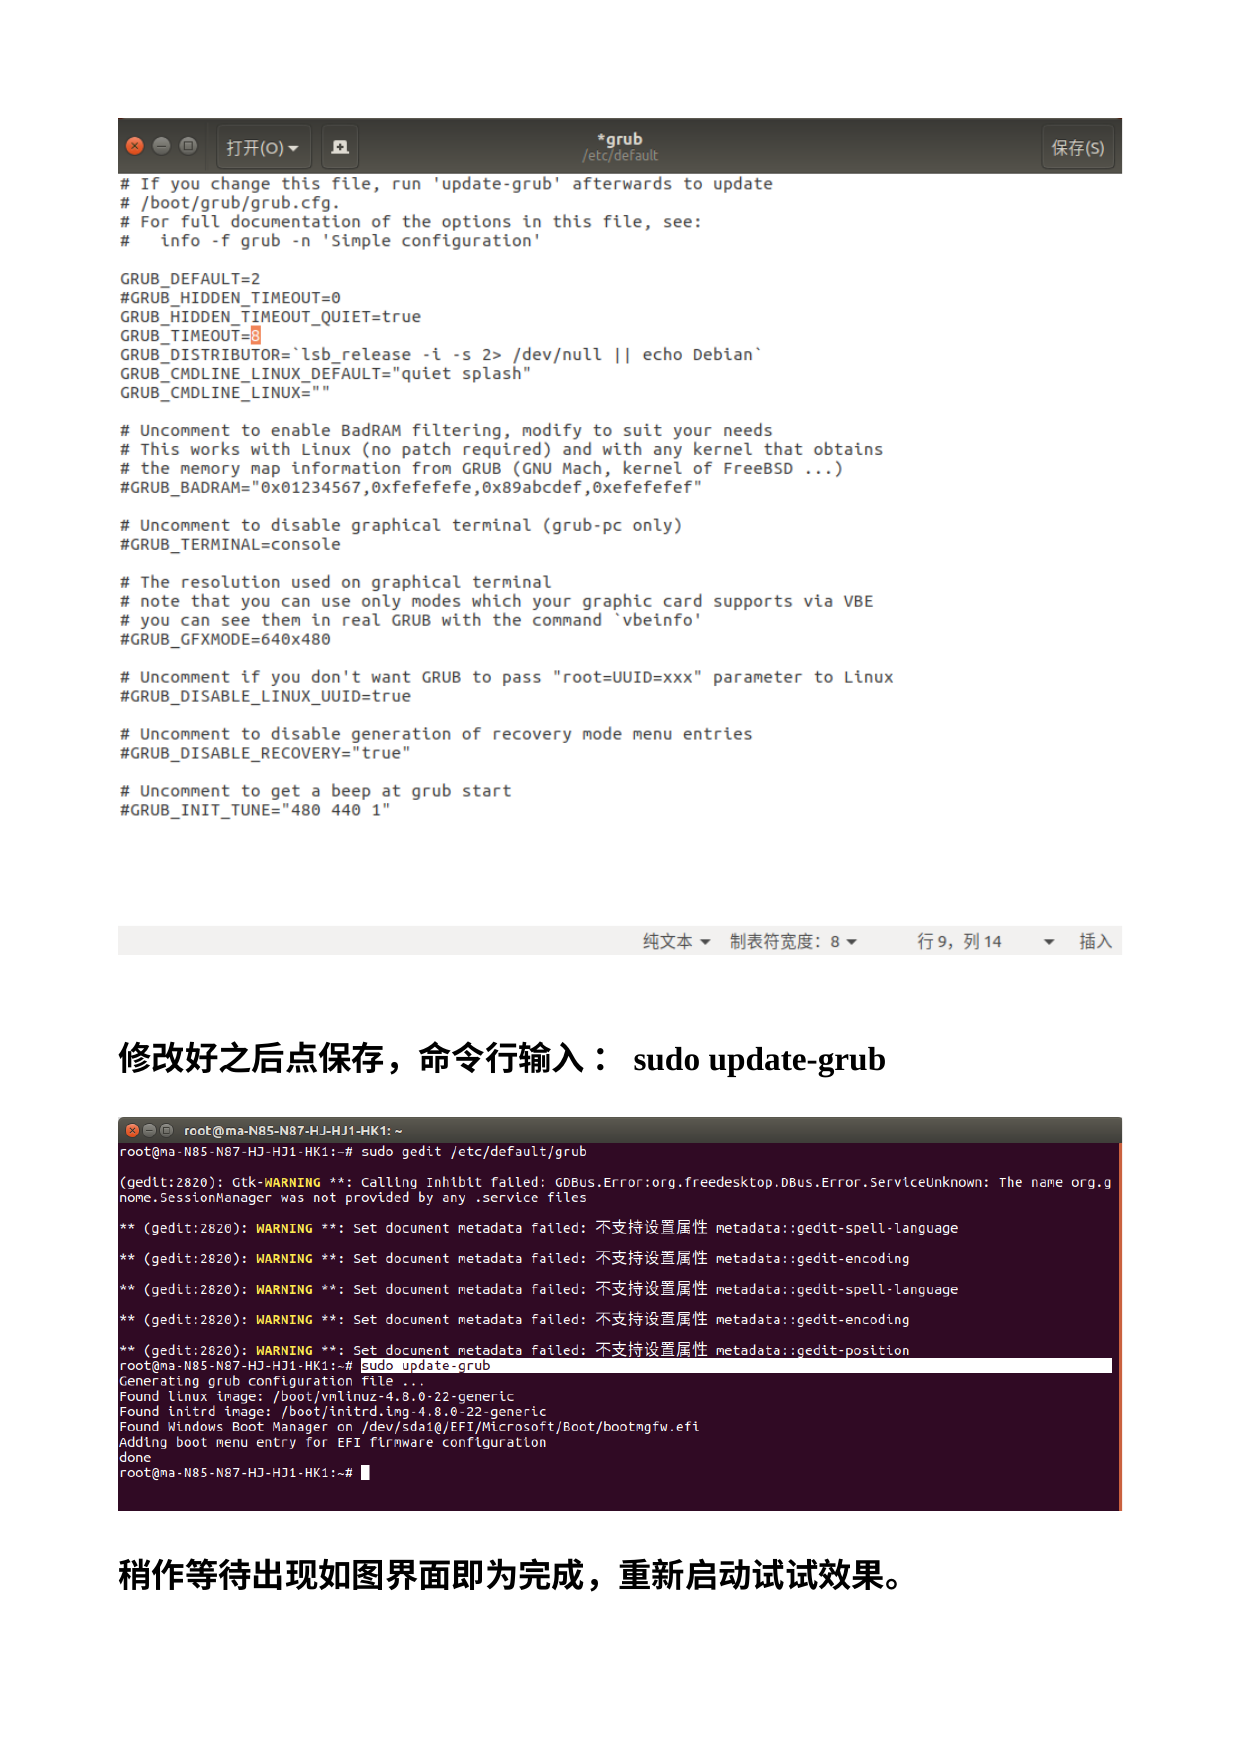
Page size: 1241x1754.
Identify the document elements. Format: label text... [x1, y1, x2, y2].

picture [118, 118, 1123, 955]
text 稍作等待出现如图界面即为完成，重新启动试试效果。 [118, 1548, 1122, 1597]
text 修改好之后点保存，命令行输入 ： sudo update-grub [118, 1031, 1122, 1079]
picture [118, 1117, 1123, 1511]
